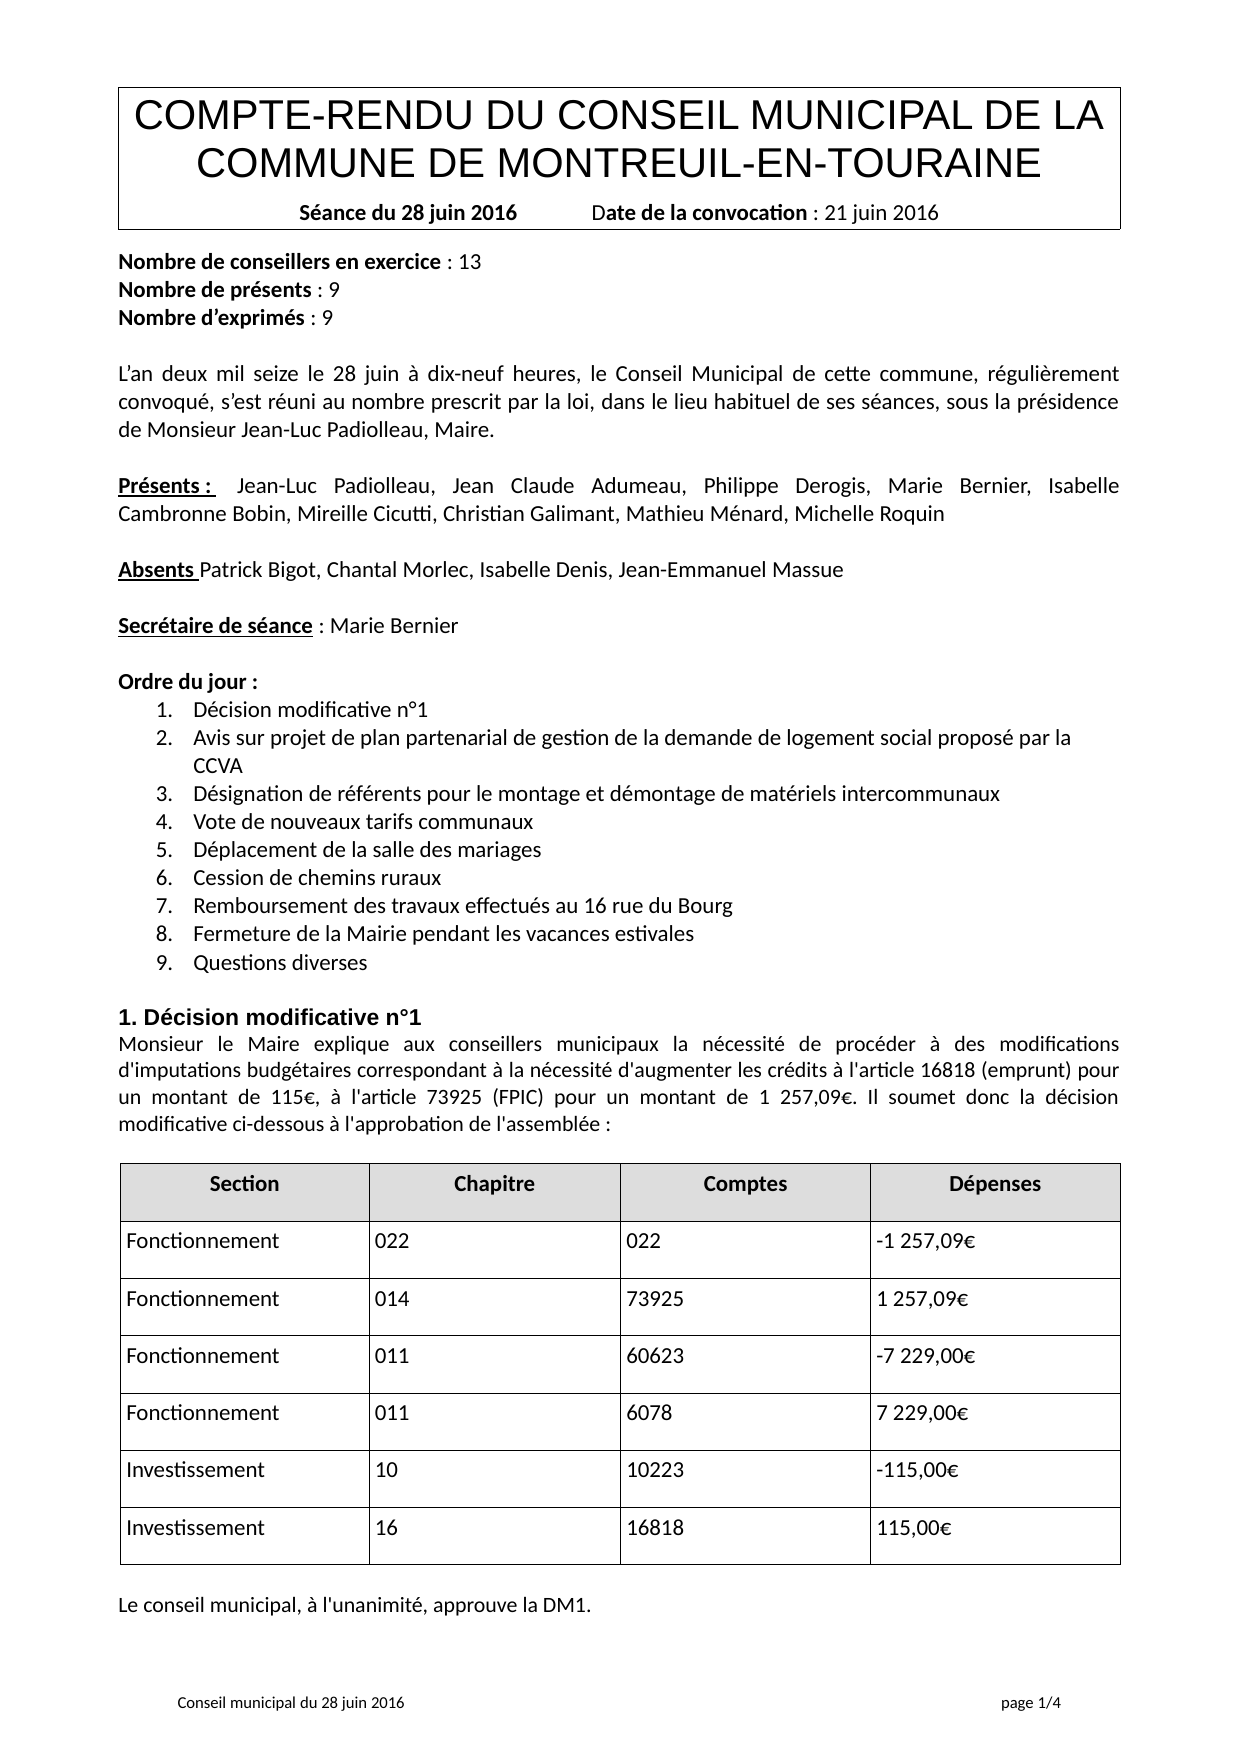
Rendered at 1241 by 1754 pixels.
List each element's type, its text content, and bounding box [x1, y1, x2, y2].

subtitle 1. Décision modificative n°1 [118, 1004, 1120, 1030]
table_cell Fonctionnement [121, 1222, 369, 1278]
list Fermeture de la Mairie pendant les vacances estivales [156, 919, 1120, 948]
text Ordre du jour : [118, 667, 1120, 695]
table_header Section [121, 1164, 369, 1221]
list Cession de chemins ruraux [156, 863, 1120, 892]
text Monsieur le Maire explique aux conseillers municipaux la nécessité de procéder à des modifications d'imputations budgétaires correspondant à la nécessité d'augmenter les crédits à l'article 16818 (emprunt) pour un montant de 115€, à l'article 73925 (FPIC) pour un montant de 1 257,09€. Il soumet donc la décision modificative ci-dessous à l'approbation de l'assemblée : [118, 1030, 1120, 1137]
list Avis sur projet de plan partenarial de gestion de la demande de logement social proposé par la CCVA [156, 723, 1120, 779]
text Nombre d’exprimés : 9 [118, 303, 1120, 331]
table_cell Fonctionnement [121, 1336, 369, 1392]
table_cell 73925 [621, 1279, 870, 1335]
text Le conseil municipal, à l'unanimité, approuve la DM1. [118, 1591, 1120, 1618]
text Séance du 28 juin 2016 Date de la convocation : 21 juin 2016 [119, 195, 1120, 229]
table_cell -1 257,09€ [871, 1222, 1120, 1278]
table_cell Fonctionnement [121, 1394, 369, 1450]
list Décision modificative n°1 [156, 695, 1120, 723]
table_cell Investissement [121, 1451, 369, 1507]
table_cell -7 229,00€ [871, 1336, 1120, 1392]
table_cell Fonctionnement [121, 1279, 369, 1335]
list Déplacement de la salle des mariages [156, 836, 1120, 863]
table_cell 115,00€ [871, 1508, 1120, 1564]
table_header Dépenses [871, 1164, 1120, 1221]
text Présents : Jean-Luc Padiolleau, Jean Claude Adumeau, Philippe Derogis, Marie Bernier, Isabelle Cambronne Bobin, Mireille Cicutti, Christian Galimant, Mathieu Ménard, Michelle Roquin [118, 471, 1120, 527]
table_cell 011 [370, 1394, 620, 1450]
table_cell 022 [370, 1222, 620, 1278]
table_cell 011 [370, 1336, 620, 1392]
list Vote de nouveaux tarifs communaux [156, 807, 1120, 836]
list Désignation de référents pour le montage et démontage de matériels intercommunaux [156, 779, 1120, 807]
table_cell 6078 [621, 1394, 870, 1450]
text Nombre de conseillers en exercice : 13 [118, 247, 1120, 275]
text Absents Patrick Bigot, Chantal Morlec, Isabelle Denis, Jean-Emmanuel Massue [118, 555, 1120, 583]
table_cell 10223 [621, 1451, 870, 1507]
table_header Chapitre [370, 1164, 620, 1221]
list Questions diverses [156, 948, 1120, 976]
table_cell 014 [370, 1279, 620, 1335]
table_cell 60623 [621, 1336, 870, 1392]
table_cell 1 257,09€ [871, 1279, 1120, 1335]
table_cell -115,00€ [871, 1451, 1120, 1507]
table_header Comptes [621, 1164, 870, 1221]
text Secrétaire de séance : Marie Bernier [118, 611, 1120, 639]
table_cell Investissement [121, 1508, 369, 1564]
table_cell 022 [621, 1222, 870, 1278]
table_cell 16 [370, 1508, 620, 1564]
table_cell 7 229,00€ [871, 1394, 1120, 1450]
subtitle COMPTE-RENDU DU CONSEIL MUNICIPAL DE LA COMMUNE DE MONTREUIL-EN-TOURAINE [119, 88, 1120, 186]
text Nombre de présents : 9 [118, 275, 1120, 303]
table_cell 10 [370, 1451, 620, 1507]
text L’an deux mil seize le 28 juin à dix-neuf heures, le Conseil Municipal de cette commune, régulièrement convoqué, s’est réuni au nombre prescrit par la loi, dans le lieu habituel de ses séances, sous la présidence de Monsieur Jean-Luc Padiolleau, Maire. [118, 359, 1120, 443]
table_cell 16818 [621, 1508, 870, 1564]
list Remboursement des travaux effectués au 16 rue du Bourg [156, 892, 1120, 919]
